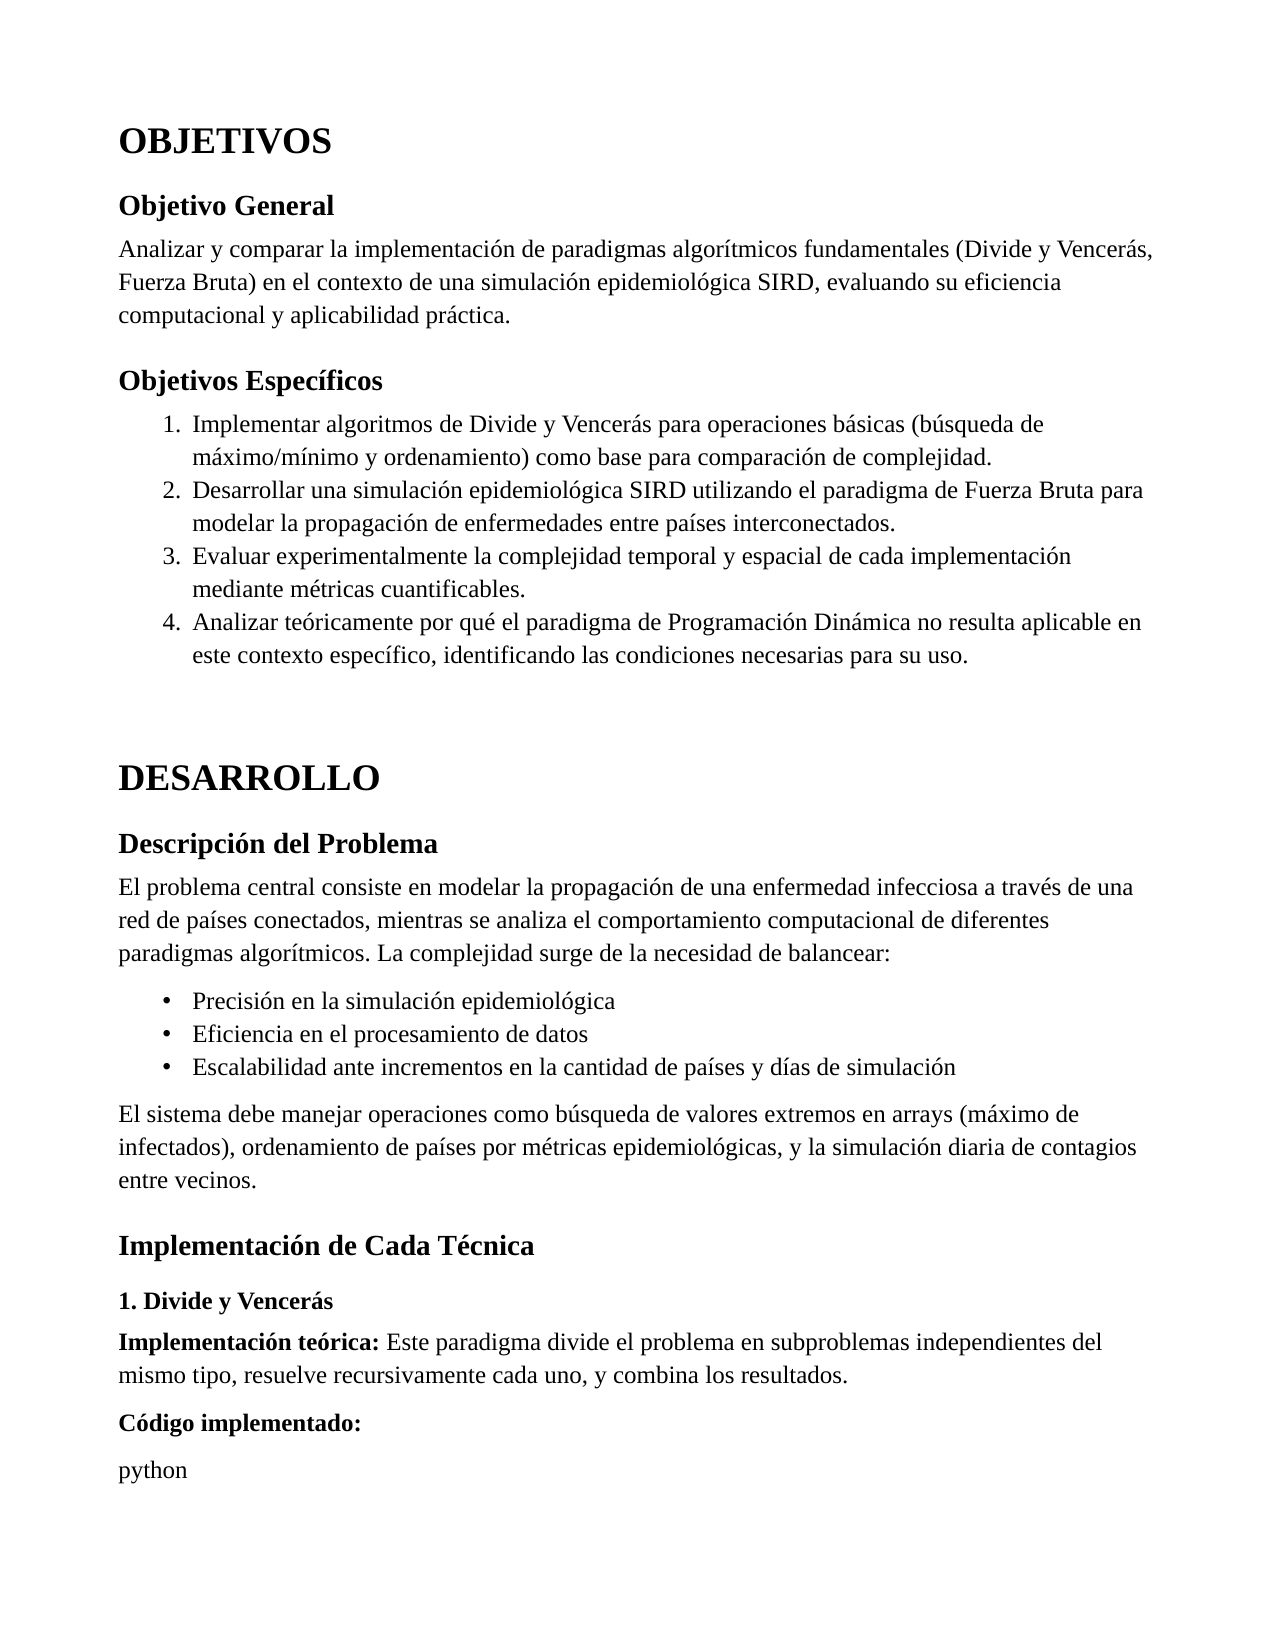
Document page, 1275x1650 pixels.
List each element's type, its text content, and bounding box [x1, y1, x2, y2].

list Implementar algoritmos de Divide y Vencerás para operaciones básicas (búsqueda de máximo/mínimo y ordenamiento) como base para comparación de complejidad. [162, 409, 1157, 470]
subtitle Descripción del Problema [118, 826, 1157, 859]
list Desarrollar una simulación epidemiológica SIRD utilizando el paradigma de Fuerza Bruta para modelar la propagación de enfermedades entre países interconectados. [162, 475, 1157, 536]
text El sistema debe manejar operaciones como búsqueda de valores extremos en arrays (máximo de infectados), ordenamiento de países por métricas epidemiológicas, y la simulación diaria de contagios entre vecinos. [118, 1099, 1157, 1194]
list Escalabilidad ante incrementos en la cantidad de países y días de simulación [162, 1052, 1157, 1081]
list Analizar teóricamente por qué el paradigma de Programación Dinámica no resulta aplicable en este contexto específico, identificando las condiciones necesarias para su uso. [162, 607, 1157, 668]
text Código implementado: [118, 1408, 1157, 1437]
subtitle Objetivos Específicos [118, 363, 1157, 396]
subtitle Implementación de Cada Técnica [118, 1228, 1157, 1261]
text El problema central consiste en modelar la propagación de una enfermedad infecciosa a través de una red de países conectados, mientras se analiza el comportamiento computacional de diferentes paradigmas algorítmicos. La complejidad surge de la necesidad de balancear: [118, 872, 1157, 967]
subtitle Objetivo General [118, 188, 1157, 222]
list Precisión en la simulación epidemiológica [162, 986, 1157, 1014]
text Analizar y comparar la implementación de paradigmas algorítmicos fundamentales (Divide y Vencerás, Fuerza Bruta) en el contexto de una simulación epidemiológica SIRD, evaluando su eficiencia computacional y aplicabilidad práctica. [118, 234, 1157, 329]
subtitle OBJETIVOS [118, 118, 1157, 161]
text Implementación teórica: Este paradigma divide el problema en subproblemas independientes del mismo tipo, resuelve recursivamente cada uno, y combina los resultados. [118, 1327, 1157, 1389]
subtitle 1. Divide y Vencerás [118, 1286, 1157, 1315]
subtitle DESARROLLO [118, 756, 1157, 799]
text python [118, 1456, 1157, 1484]
list Evaluar experimentalmente la complejidad temporal y espacial de cada implementación mediante métricas cuantificables. [162, 541, 1157, 602]
list Eficiencia en el procesamiento de datos [162, 1019, 1157, 1047]
